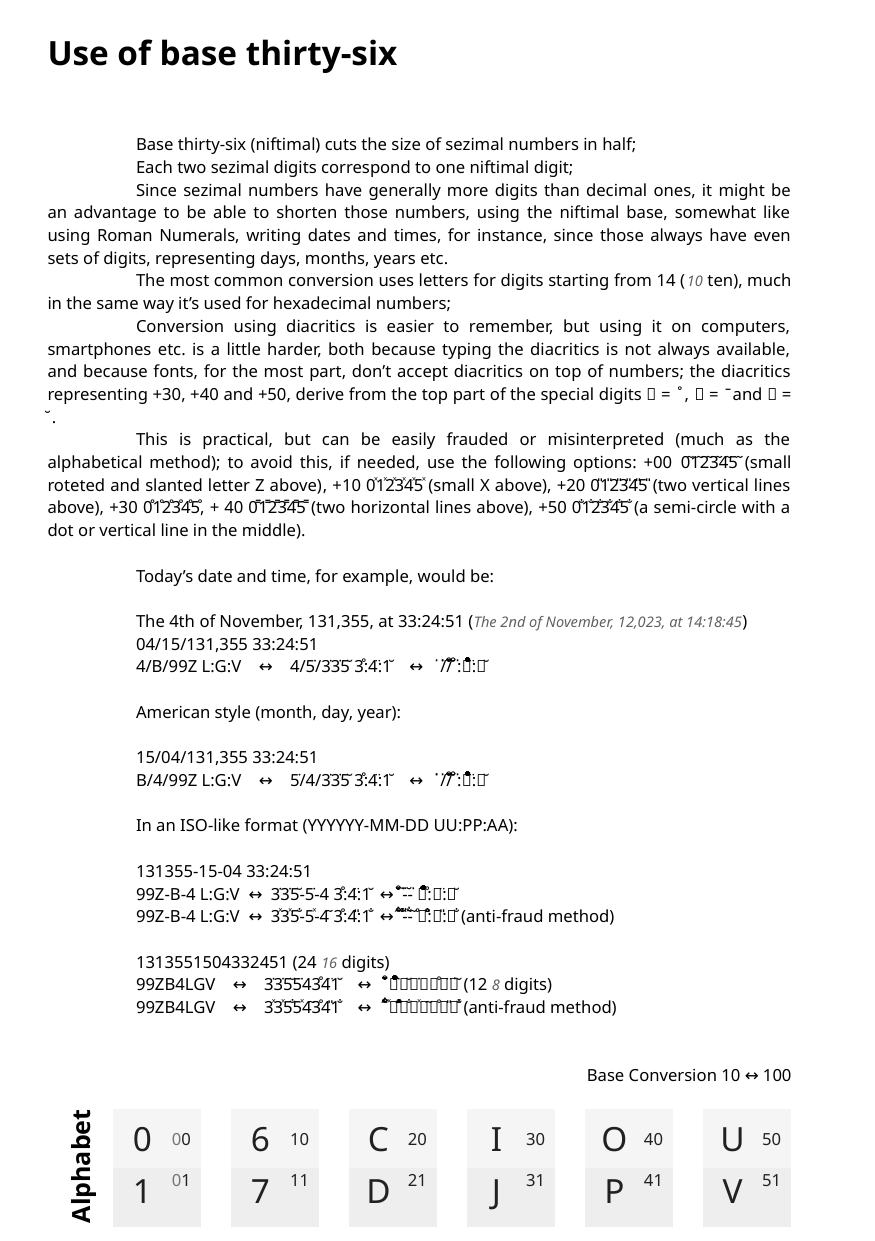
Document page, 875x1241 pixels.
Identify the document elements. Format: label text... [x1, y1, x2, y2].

text Each two sezimal digits correspond to one niftimal digit; [47, 156, 791, 178]
text This is practical, but can be easily frauded or misinterpreted (much as the alphabetical method); to avoid this, if needed, use the following options: +00 0᷉1᷉2᷉3᷉4᷉5᷉ (small roteted and slanted letter Z above), +10 0ͯ1ͯ2ͯ3ͯ4ͯ5ͯ (small X above), +20 0̎1̎2̎3̎4̎5̎ (two vertical lines above), +30 0̊1̊2̊3̊4̊5̊, + 40 0̄̄1̄̄2̄̄3̄̄4̄̄5̄̄ (two horizontal lines above), +50 0̐1̐2̐3̐4̐5̐ (a semi-circle with a dot or vertical line in the middle). [47, 428, 791, 542]
table_cell [319, 1168, 349, 1227]
table_header Alphabetical [47, 1109, 113, 1227]
table_cell 01 [172, 1168, 201, 1227]
table_header [201, 1109, 231, 1168]
text The most common conversion uses letters for digits starting from 14 (10 ten), much in the same way it’s used for hexadecimal numbers; [47, 269, 791, 314]
text In an ISO-like format (YYYYYY-MM-DD UU:PP:AA): [47, 814, 791, 837]
table_cell P [585, 1168, 644, 1227]
table_cell 11 [290, 1168, 319, 1227]
table_cell [437, 1168, 467, 1227]
table_header O [585, 1109, 644, 1168]
text 99Z-B-4 L:G:V ↔ 3ͯ3ͯ5̐-5ͯ-4᷉ 3̊:4̎:1̐ ↔ 󱨃ͯ󱨃ͯ󱨅̐-󱨅ͯ-󱨄᷉ 󱨃̊:󱨄̎:󱨁̐ (anti-fraud method) [47, 905, 791, 928]
table_cell 21 [408, 1168, 437, 1227]
table_header [437, 1109, 467, 1168]
table_header [555, 1109, 585, 1168]
text Today’s date and time, for example, would be: [47, 564, 791, 587]
table_header [673, 1109, 703, 1168]
table_cell [555, 1168, 585, 1227]
table_cell J [467, 1168, 526, 1227]
table_cell 31 [526, 1168, 555, 1227]
table_header 40 [644, 1109, 673, 1168]
table_cell D [349, 1168, 408, 1227]
text 15/04/131,355 33:24:51 [47, 746, 791, 769]
table_cell 51 [762, 1168, 791, 1227]
text 04/15/131,355 33:24:51 [47, 632, 791, 655]
text 131355-15-04 33:24:51 [47, 859, 791, 882]
table_header 10 [290, 1109, 319, 1168]
table_header [319, 1109, 349, 1168]
text Conversion using diacritics is easier to remember, but using it on computers, smartphones etc. is a little harder, both because typing the diacritics is not always available, and because fonts, for the most part, don’t accept diacritics on top of numbers; the diacritics representing +30, +40 and +50, derive from the top part of the special digits 󱨃 = ̊ , 󱨄 = ̄ and 󱨅 = ̆ . [47, 314, 791, 428]
table_cell 1 [113, 1168, 172, 1227]
table_cell 7 [231, 1168, 290, 1227]
text 1313551504332451 (24 16 digits) [47, 950, 791, 973]
table_header 0 [113, 1109, 172, 1168]
text B/4/99Z L:G:V ↔ 5̇/4/3̇3̇5̆ 3̊:4̈:1̆ ↔ 󱨅̇/󱨄/󱨃̇󱨃̇󱨅̆ 󱨃̊:󱨄̈:󱨁̆ [47, 769, 791, 791]
table_cell [201, 1168, 231, 1227]
table_header I [467, 1109, 526, 1168]
table_header U [703, 1109, 762, 1168]
text 4/B/99Z L:G:V ↔ 4/5̇/3̇3̇5̆ 3̊:4̈:1̆ ↔ 󱨄/󱨅̇/󱨃̇󱨃̇󱨅̆ 󱨃̊:󱨄̈:󱨁̆ [47, 655, 791, 678]
table_cell [673, 1168, 703, 1227]
text Since sezimal numbers have generally more digits than decimal ones, it might be an advantage to be able to shorten those numbers, using the niftimal base, somewhat like using Roman Numerals, writing dates and times, for instance, since those always have even sets of digits, representing days, months, years etc. [47, 178, 791, 269]
text American style (month, day, year): [47, 701, 791, 723]
text 99ZB4LGV ↔ 3ͯ3ͯ5̐5ͯ4᷉3̊4̎1̐ ↔ 󱨃ͯ󱨃ͯ󱨅̐󱨅ͯ󱨄᷉󱨃̊󱨄̎󱨁̐ (anti-fraud method) [47, 996, 791, 1018]
table_header 6 [231, 1109, 290, 1168]
text The 4th of November, 131,355, at 33:24:51 (The 2nd of November, 12,023, at 14:18:45) [47, 610, 791, 632]
table_cell V [703, 1168, 762, 1227]
subtitle Base Conversion 10 ↔ 100 [47, 1064, 791, 1087]
table_header 00 [172, 1109, 201, 1168]
table_header 30 [526, 1109, 555, 1168]
text 99Z-B-4 L:G:V ↔ 3̇3̇5̆-5̇-4 3̊:4̈:1̆ ↔ 󱨃̇󱨃̇󱨅̆-󱨅̇-󱨄 󱨃̊:󱨄̈:󱨁̆ [47, 882, 791, 905]
table_header 20 [408, 1109, 437, 1168]
table_cell 41 [644, 1168, 673, 1227]
table_header 50 [762, 1109, 791, 1168]
subtitle Use of base thirty-six [47, 29, 791, 75]
text 99ZB4LGV ↔ 3̇3̇5̆5̇43̊4̈1̆ ↔ 󱨃̇󱨃̇󱨅̆󱨅̇󱨄󱨃̊󱨄̈󱨁̆ (12 8 digits) [47, 973, 791, 996]
text Base thirty-six (niftimal) cuts the size of sezimal numbers in half; [47, 133, 791, 156]
table_header C [349, 1109, 408, 1168]
